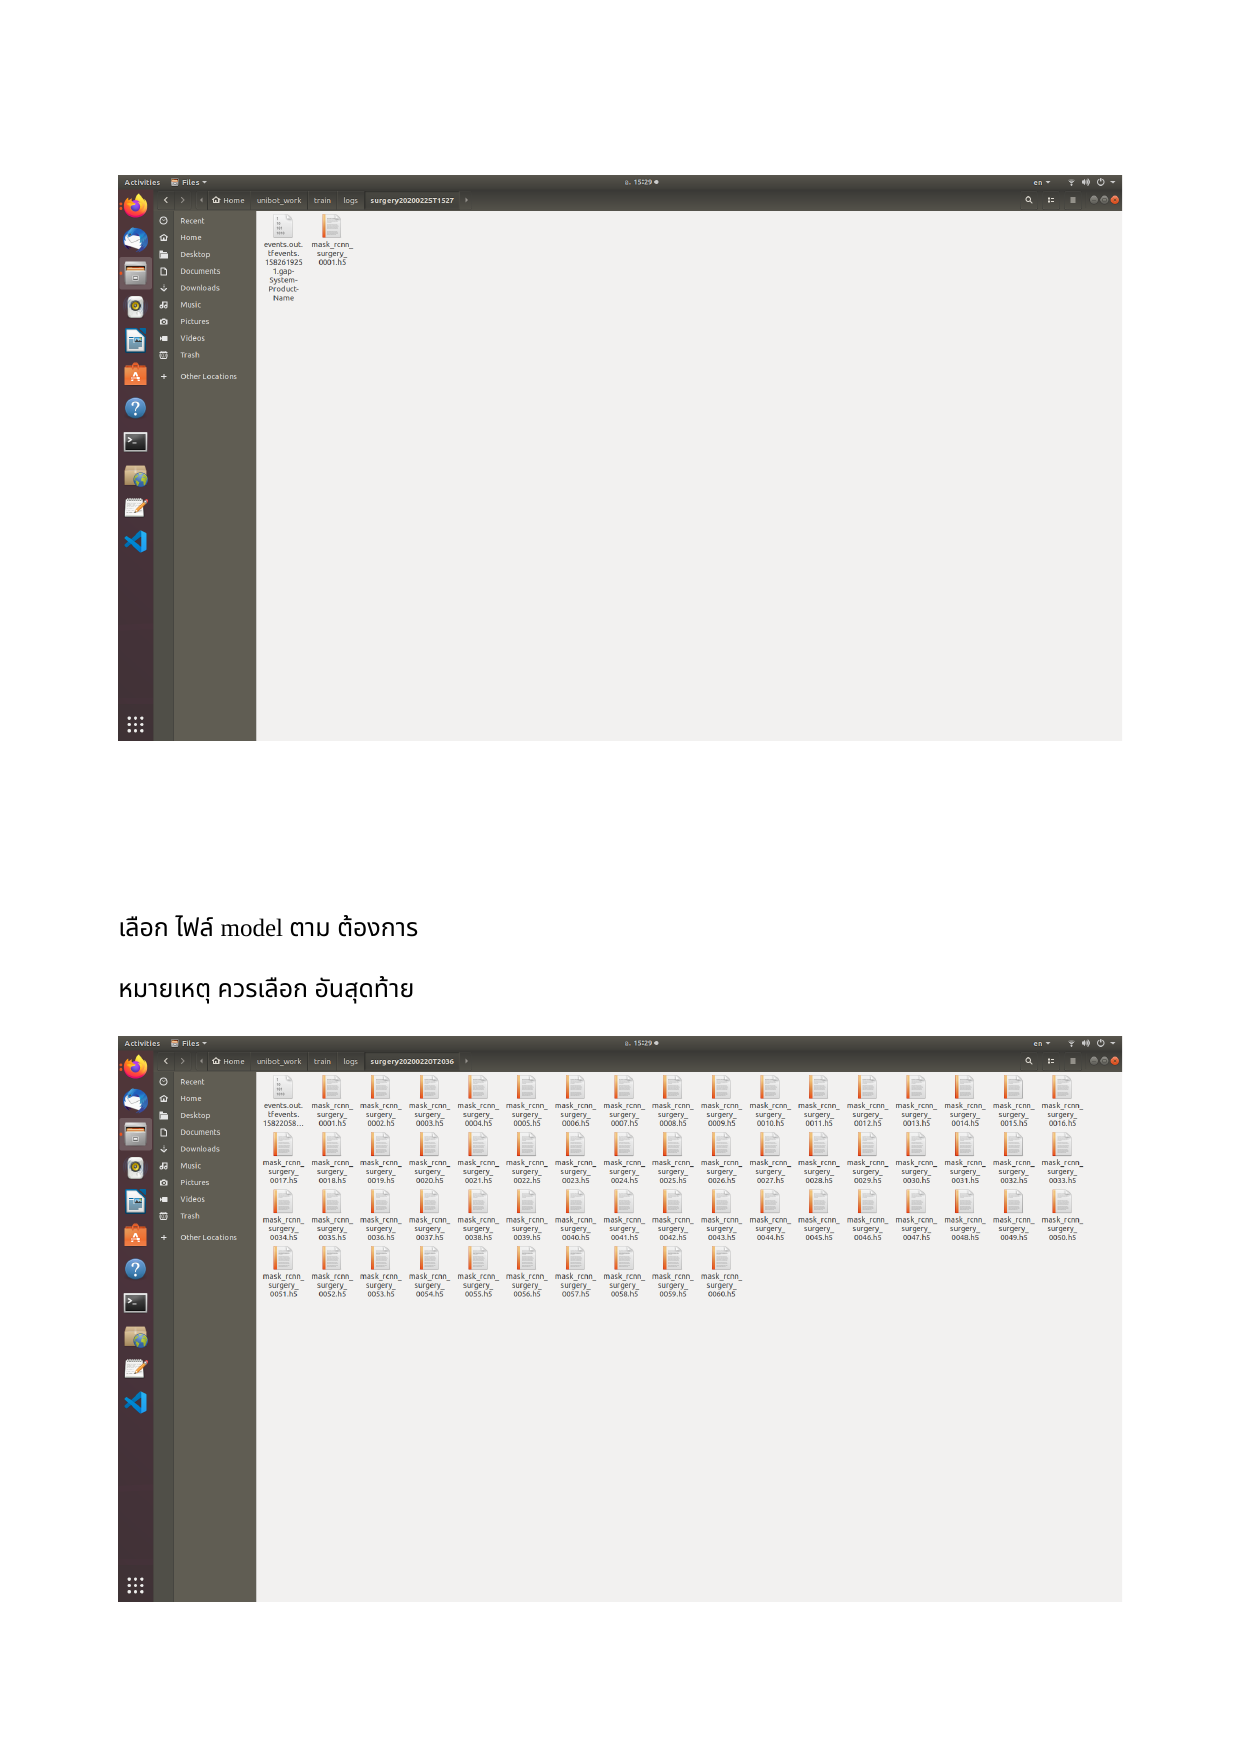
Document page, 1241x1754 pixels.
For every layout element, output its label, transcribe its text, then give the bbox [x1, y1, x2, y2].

picture [118, 175, 1123, 741]
picture [118, 1036, 1123, 1602]
text หมายเหตุ ควรเลือก อันสุดท้าย [118, 975, 1122, 1008]
text เลือก ไฟล์ model ตาม ต้องการ [118, 913, 1122, 946]
